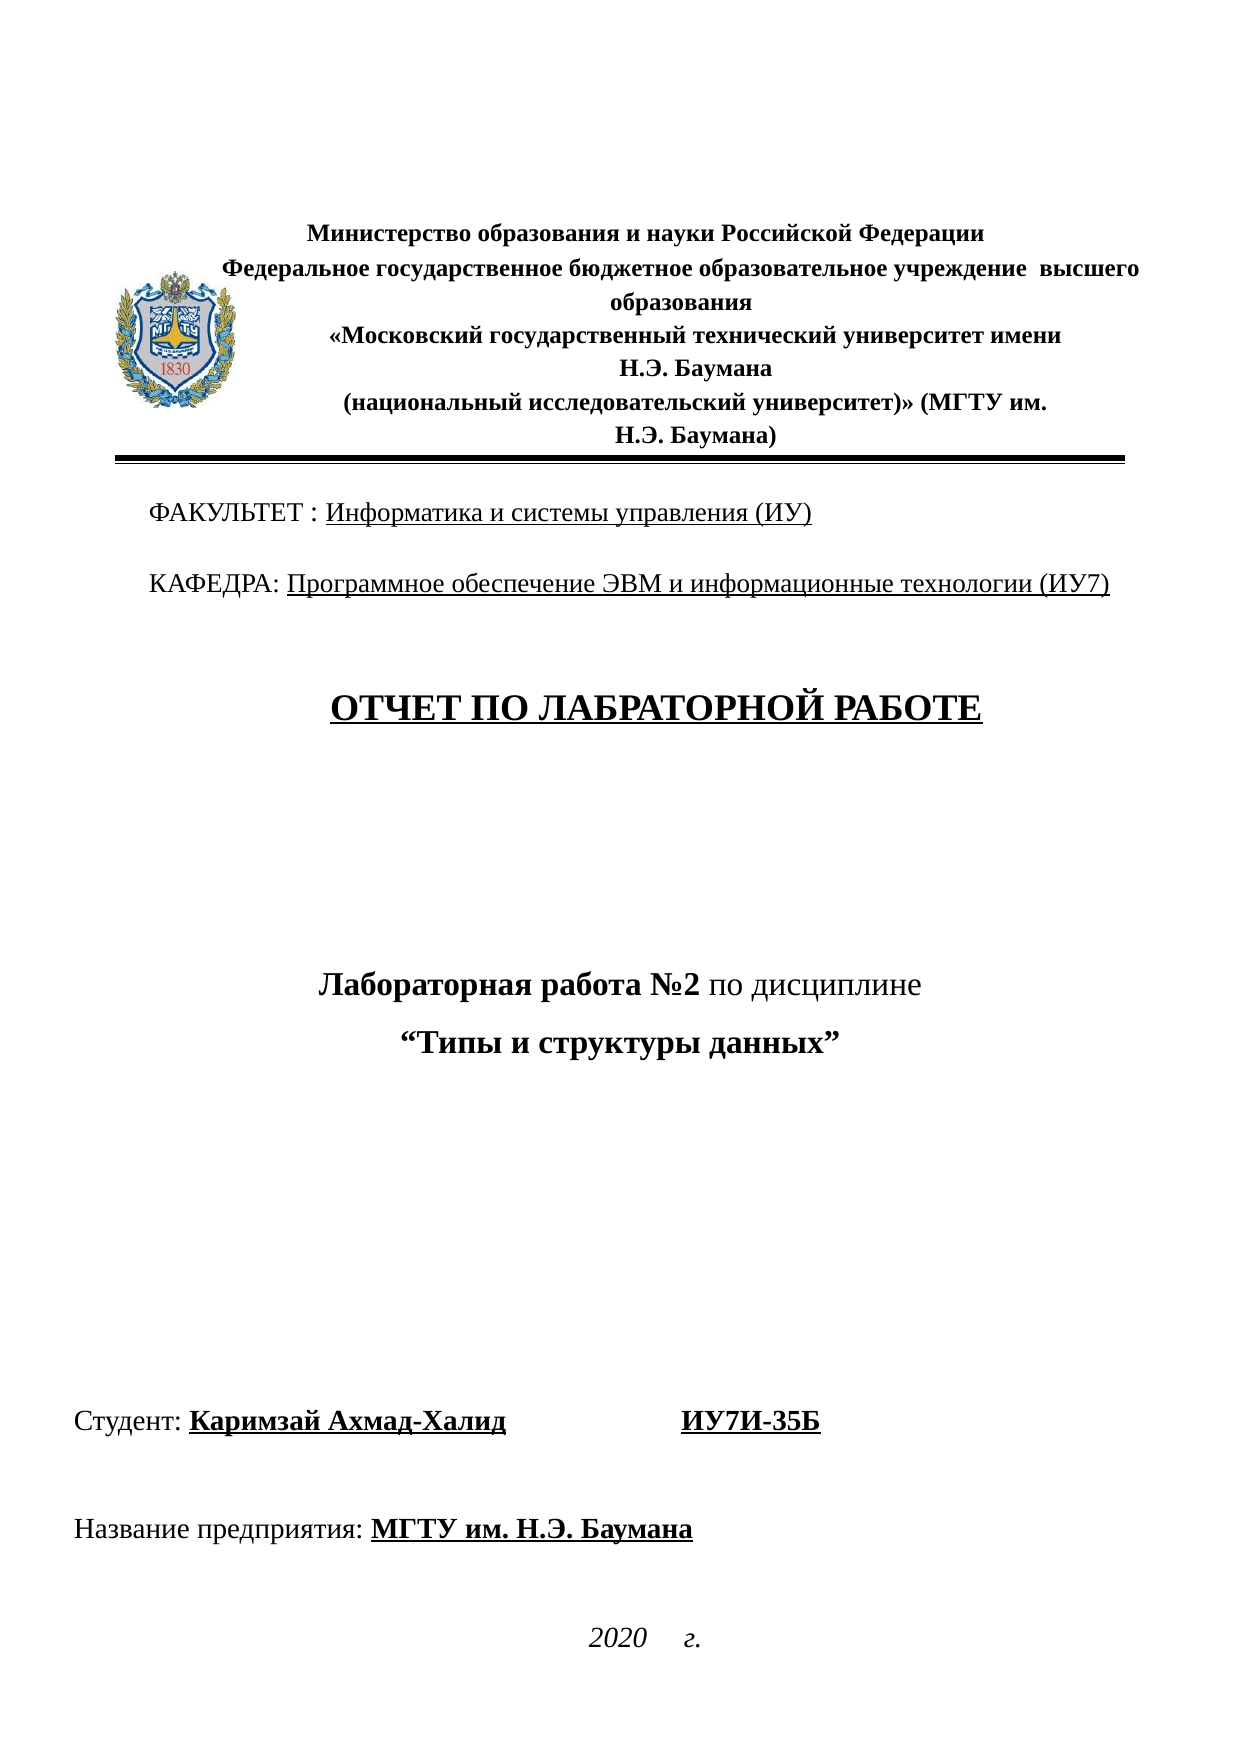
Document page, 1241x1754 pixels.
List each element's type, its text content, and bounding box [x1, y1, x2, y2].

text Министерство образования и науки Российской Федерации [75, 218, 1165, 246]
text Название предприятия: МГТУ им. Н.Э. Баумана [73, 1511, 1165, 1545]
text ФАКУЛЬТЕТ : Информатика и системы управления (ИУ) [73, 494, 1165, 528]
text «Московский государственный технический университет имени Н.Э. Баумана [322, 320, 1068, 382]
text “Типы и структуры данных” [75, 1022, 1165, 1061]
text Студент: Каримзай Ахмад-Халид ИУ7И-35Б [73, 1403, 1165, 1436]
picture [115, 271, 236, 408]
text ОТЧЕТ ПО ЛАБРАТОРНОЙ РАБОТЕ [75, 685, 1164, 728]
text 2020 г. [82, 1620, 1165, 1653]
text КАФЕДРА: Программное обеспечение ЭВМ и информационные технологии (ИУ7) [73, 567, 1165, 598]
text Лабораторная работа №2 по дисциплине [75, 964, 1165, 1003]
text (национальный исследовательский университет)» (МГТУ им. Н.Э. Баумана) [322, 387, 1068, 449]
text Федеральное государственное бюджетное образовательное учреждение высшего образования [196, 253, 1165, 315]
